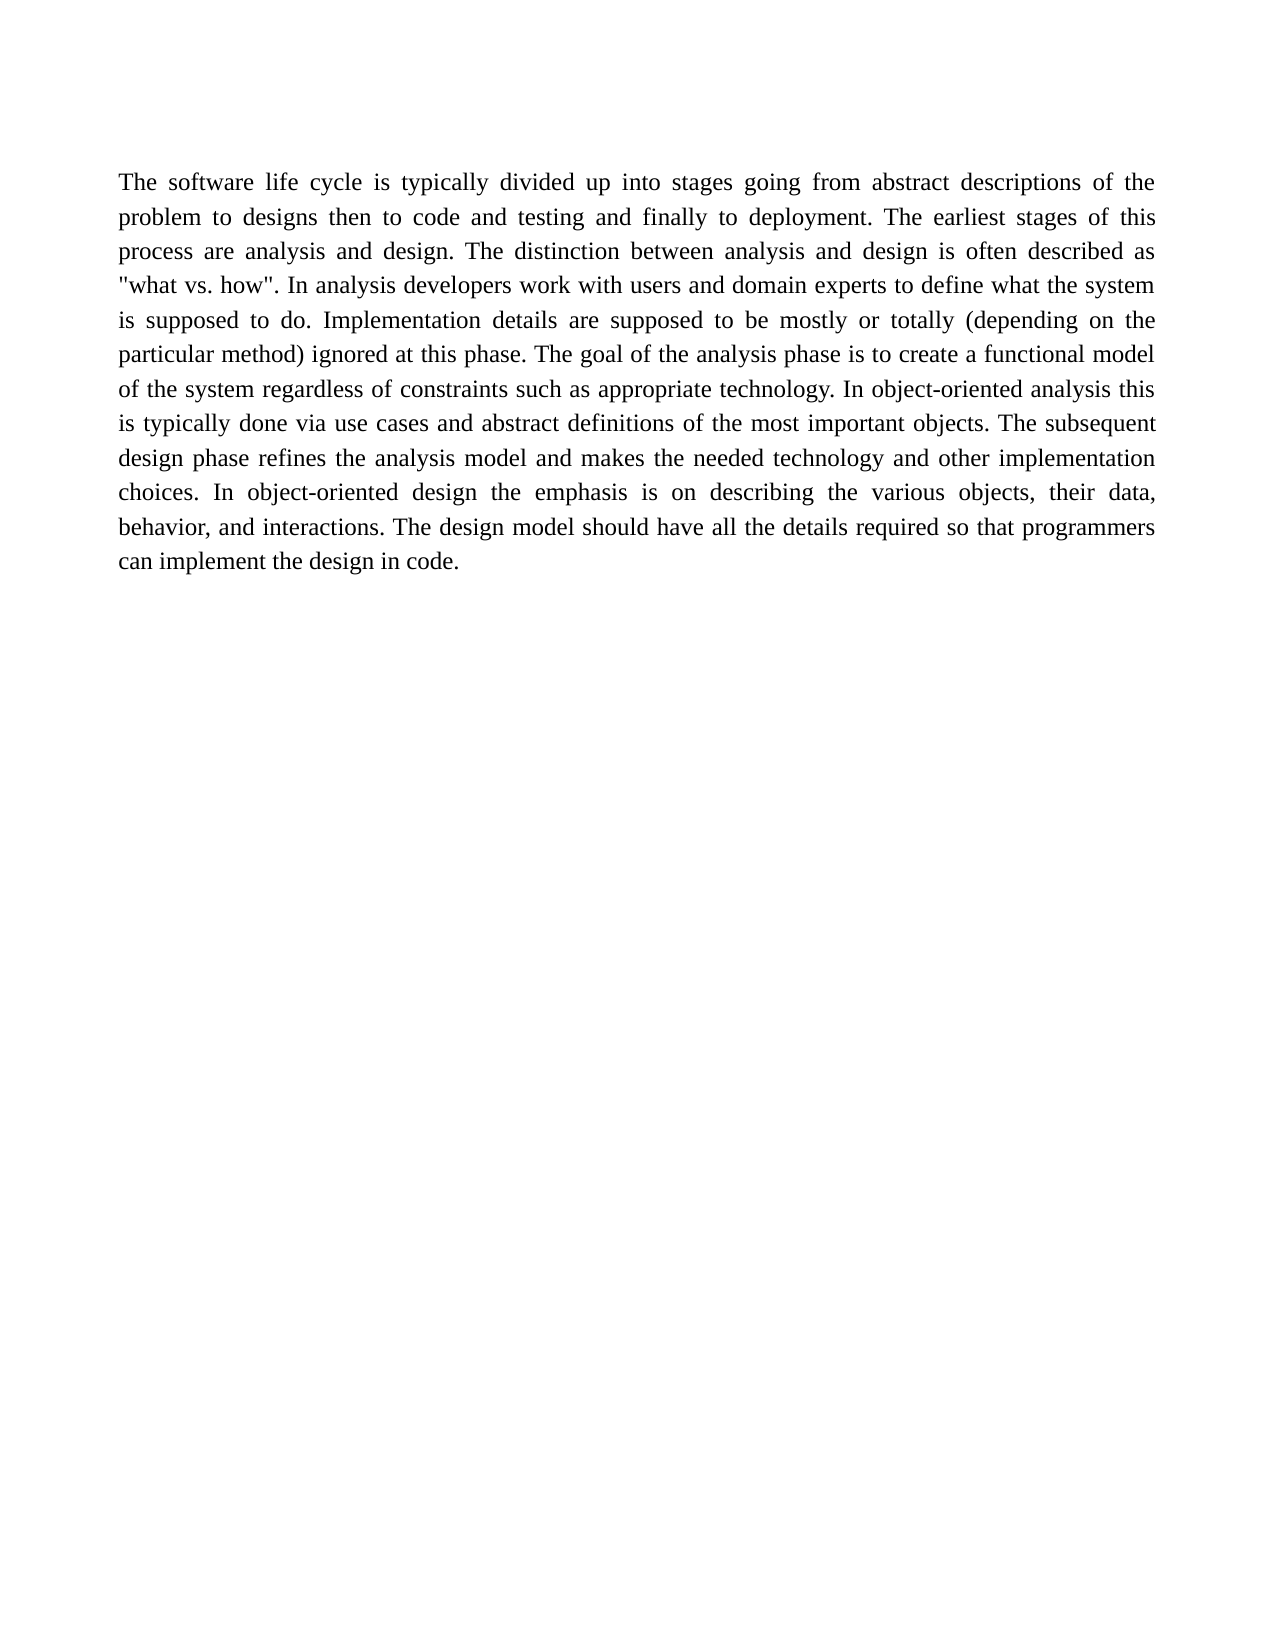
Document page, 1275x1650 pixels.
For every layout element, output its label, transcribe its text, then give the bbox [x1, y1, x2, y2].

text The software life cycle is typically divided up into stages going from abstract descriptions of the problem to designs then to code and testing and finally to deployment. The earliest stages of this process are analysis and design. The distinction between analysis and design is often described as "what vs. how". In analysis developers work with users and domain experts to define what the system is supposed to do. Implementation details are supposed to be mostly or totally (depending on the particular method) ignored at this phase. The goal of the analysis phase is to create a functional model of the system regardless of constraints such as appropriate technology. In object-oriented analysis this is typically done via use cases and abstract definitions of the most important objects. The subsequent design phase refines the analysis model and makes the needed technology and other implementation choices. In object-oriented design the emphasis is on describing the various objects, their data, behavior, and interactions. The design model should have all the details required so that programmers can implement the design in code. [118, 167, 1157, 575]
